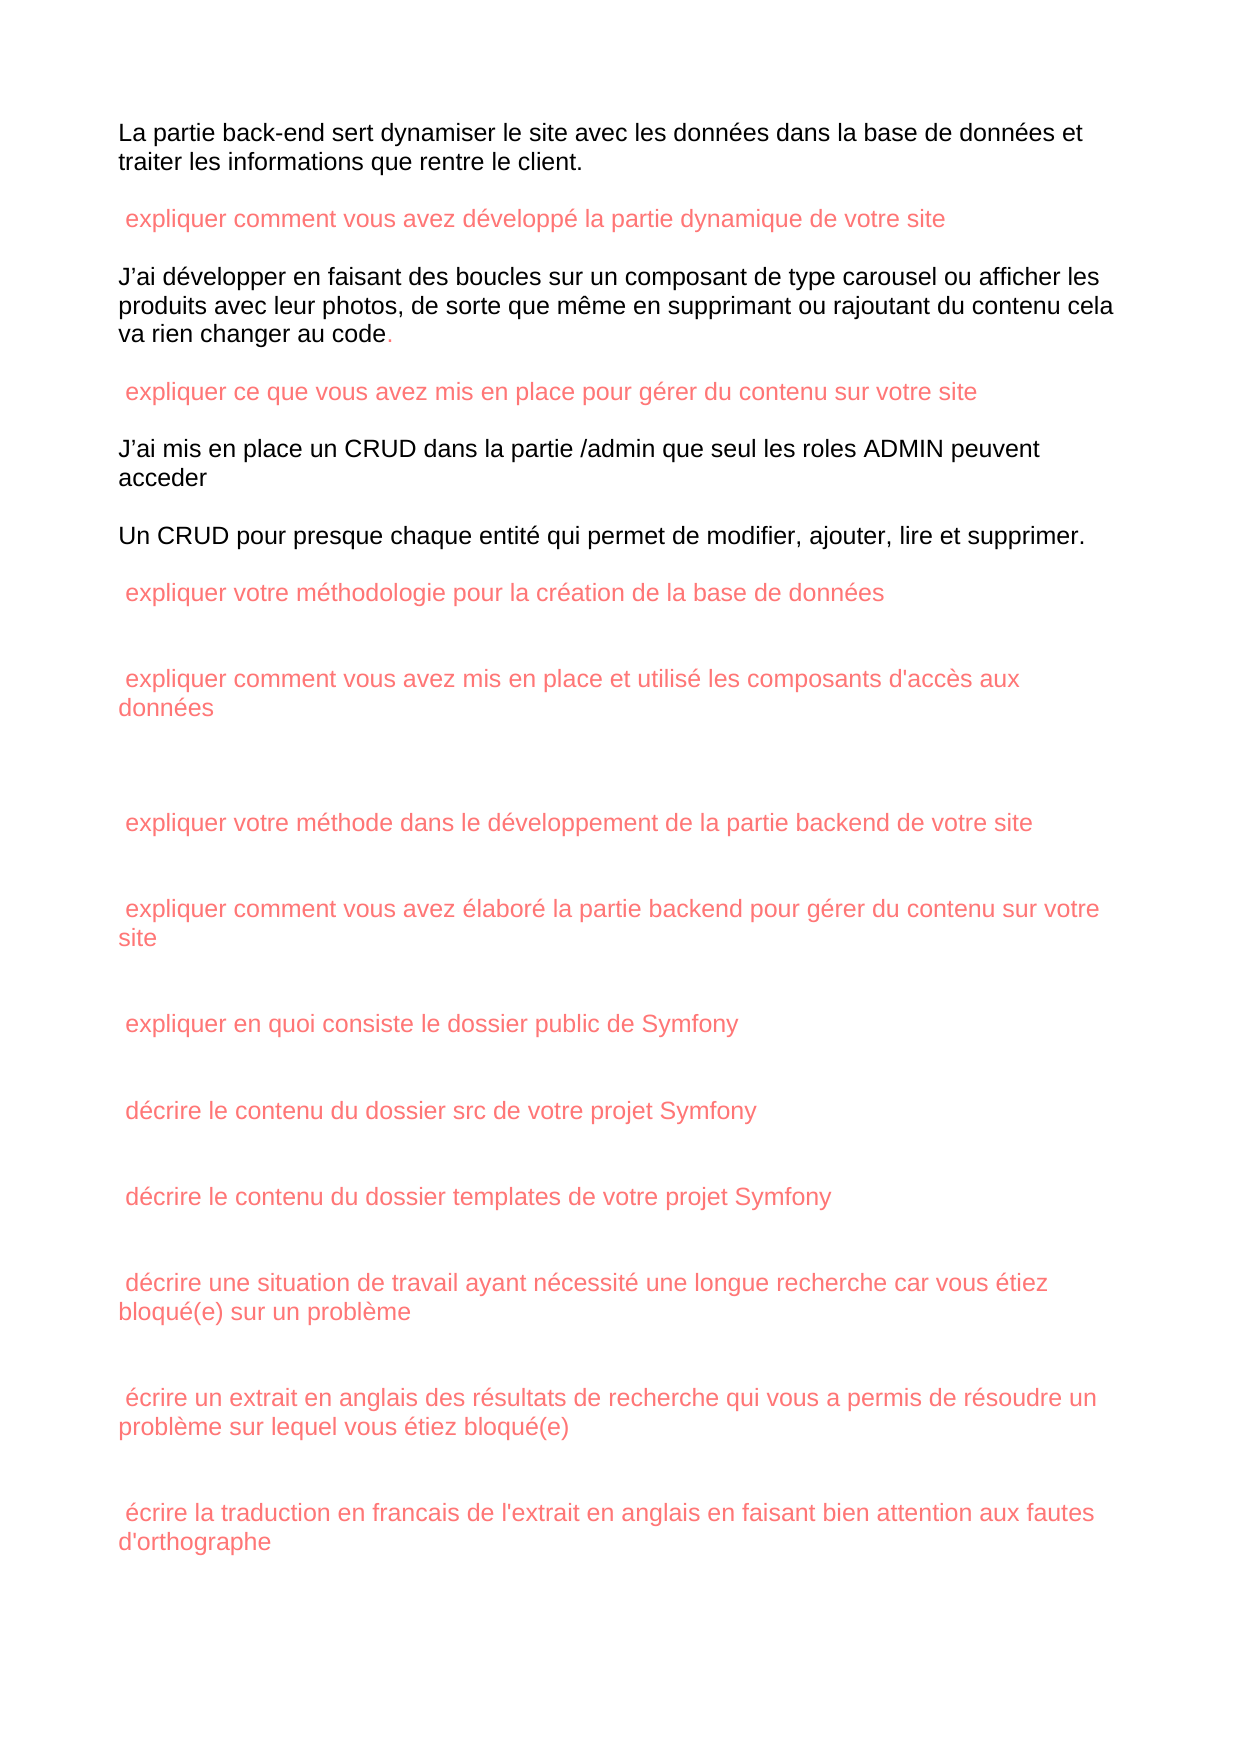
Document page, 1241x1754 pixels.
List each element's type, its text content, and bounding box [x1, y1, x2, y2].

text La partie back-end sert dynamiser le site avec les données dans la base de données et traiter les informations que rentre le client. [118, 118, 1122, 176]
text expliquer votre méthodologie pour la création de la base de données [118, 578, 1122, 607]
text expliquer comment vous avez élaboré la partie backend pour gérer du contenu sur votre site [118, 894, 1122, 952]
text écrire un extrait en anglais des résultats de recherche qui vous a permis de résoudre un problème sur lequel vous étiez bloqué(e) [118, 1383, 1122, 1441]
text expliquer ce que vous avez mis en place pour gérer du contenu sur votre site [118, 377, 1122, 406]
text écrire la traduction en francais de l'extrait en anglais en faisant bien attention aux fautes d'orthographe [118, 1498, 1122, 1556]
text expliquer comment vous avez développé la partie dynamique de votre site [118, 204, 1122, 233]
text décrire le contenu du dossier src de votre projet Symfony [118, 1096, 1122, 1124]
text décrire une situation de travail ayant nécessité une longue recherche car vous étiez bloqué(e) sur un problème [118, 1268, 1122, 1326]
text Un CRUD pour presque chaque entité qui permet de modifier, ajouter, lire et supprimer. [118, 521, 1122, 549]
text décrire le contenu du dossier templates de votre projet Symfony [118, 1182, 1122, 1211]
text expliquer en quoi consiste le dossier public de Symfony [118, 1009, 1122, 1038]
text expliquer votre méthode dans le développement de la partie backend de votre site [118, 808, 1122, 837]
text J’ai mis en place un CRUD dans la partie /admin que seul les roles ADMIN peuvent acceder [118, 434, 1122, 492]
text J’ai développer en faisant des boucles sur un composant de type carousel ou afficher les produits avec leur photos, de sorte que même en supprimant ou rajoutant du contenu cela va rien changer au code. [118, 262, 1122, 348]
text expliquer comment vous avez mis en place et utilisé les composants d'accès aux données [118, 664, 1122, 722]
